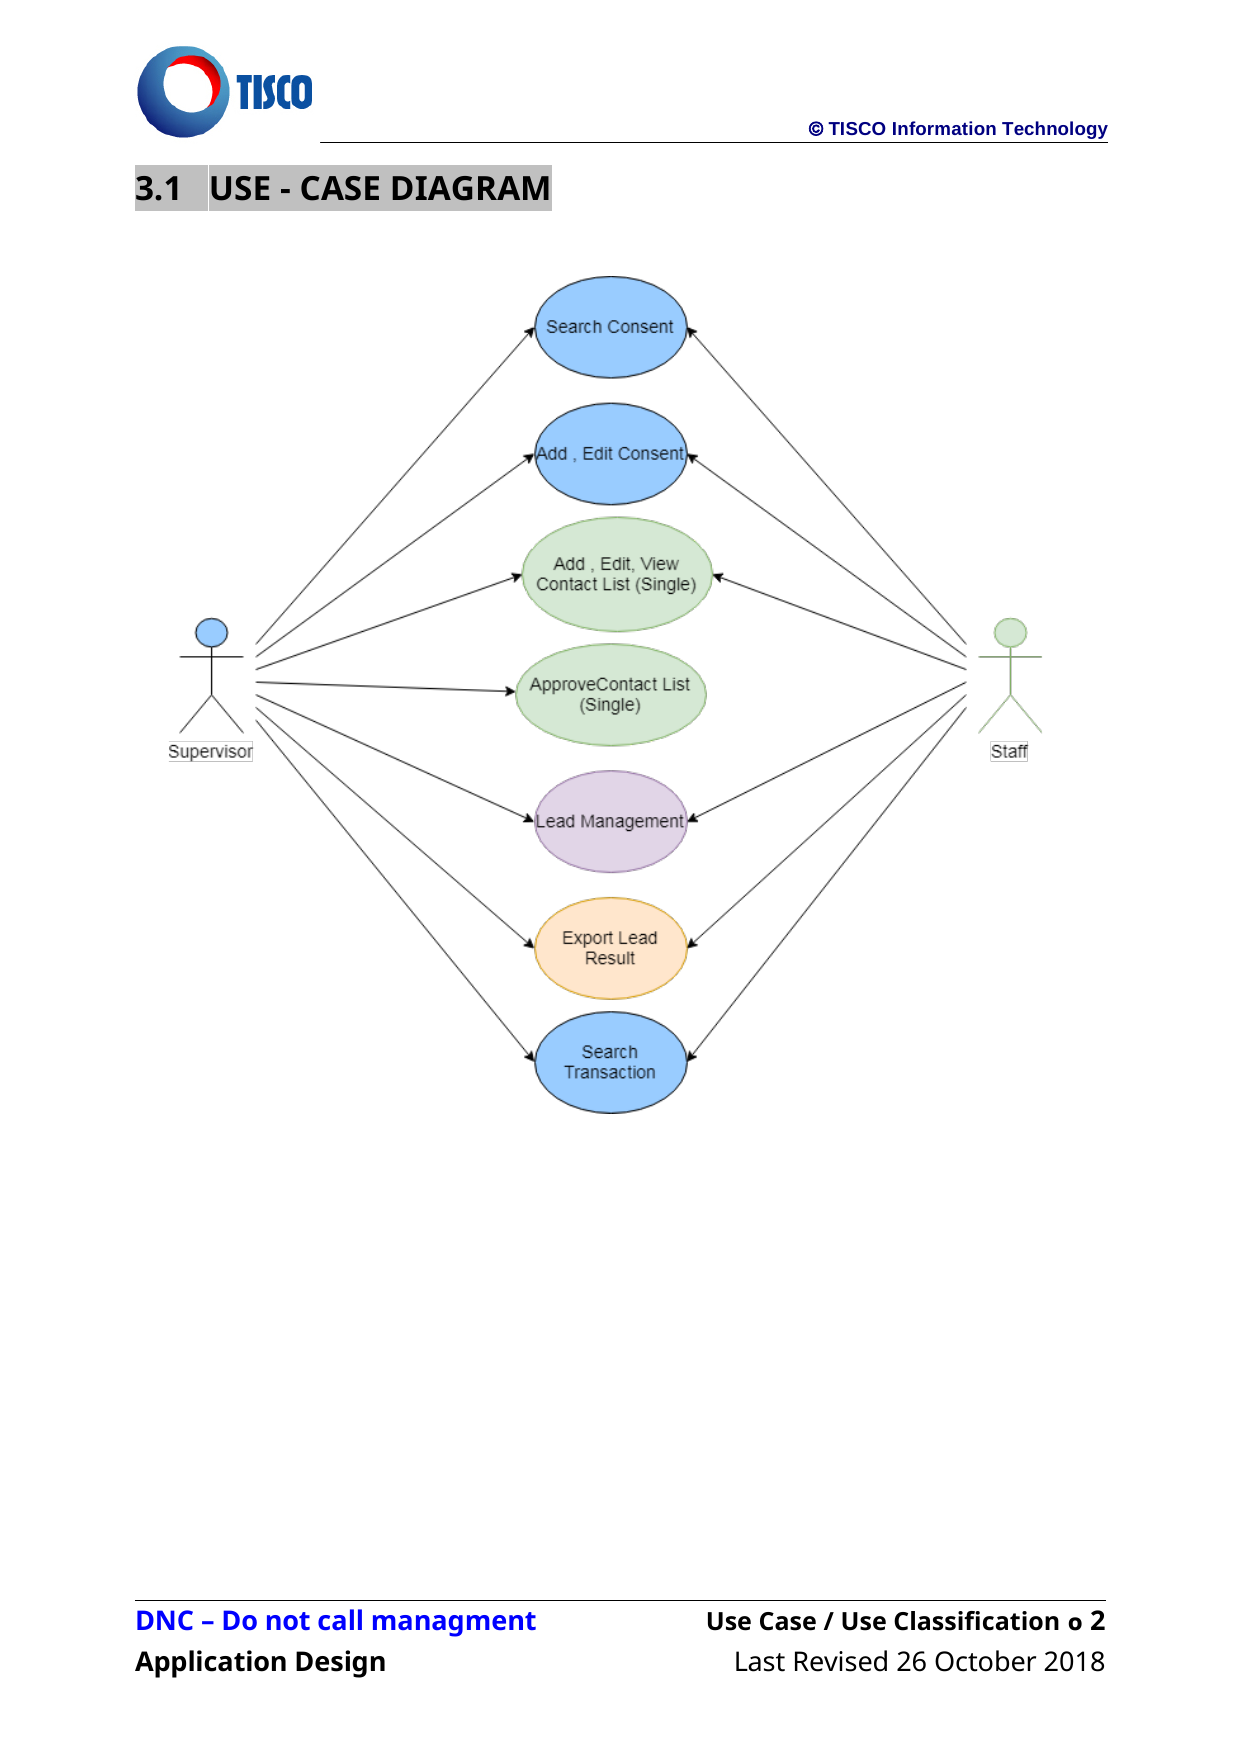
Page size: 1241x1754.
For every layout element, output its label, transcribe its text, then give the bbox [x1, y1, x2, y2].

picture [168, 276, 1043, 1114]
subtitle 3.1 USE - CASE DIAGRAM [135, 165, 1106, 211]
